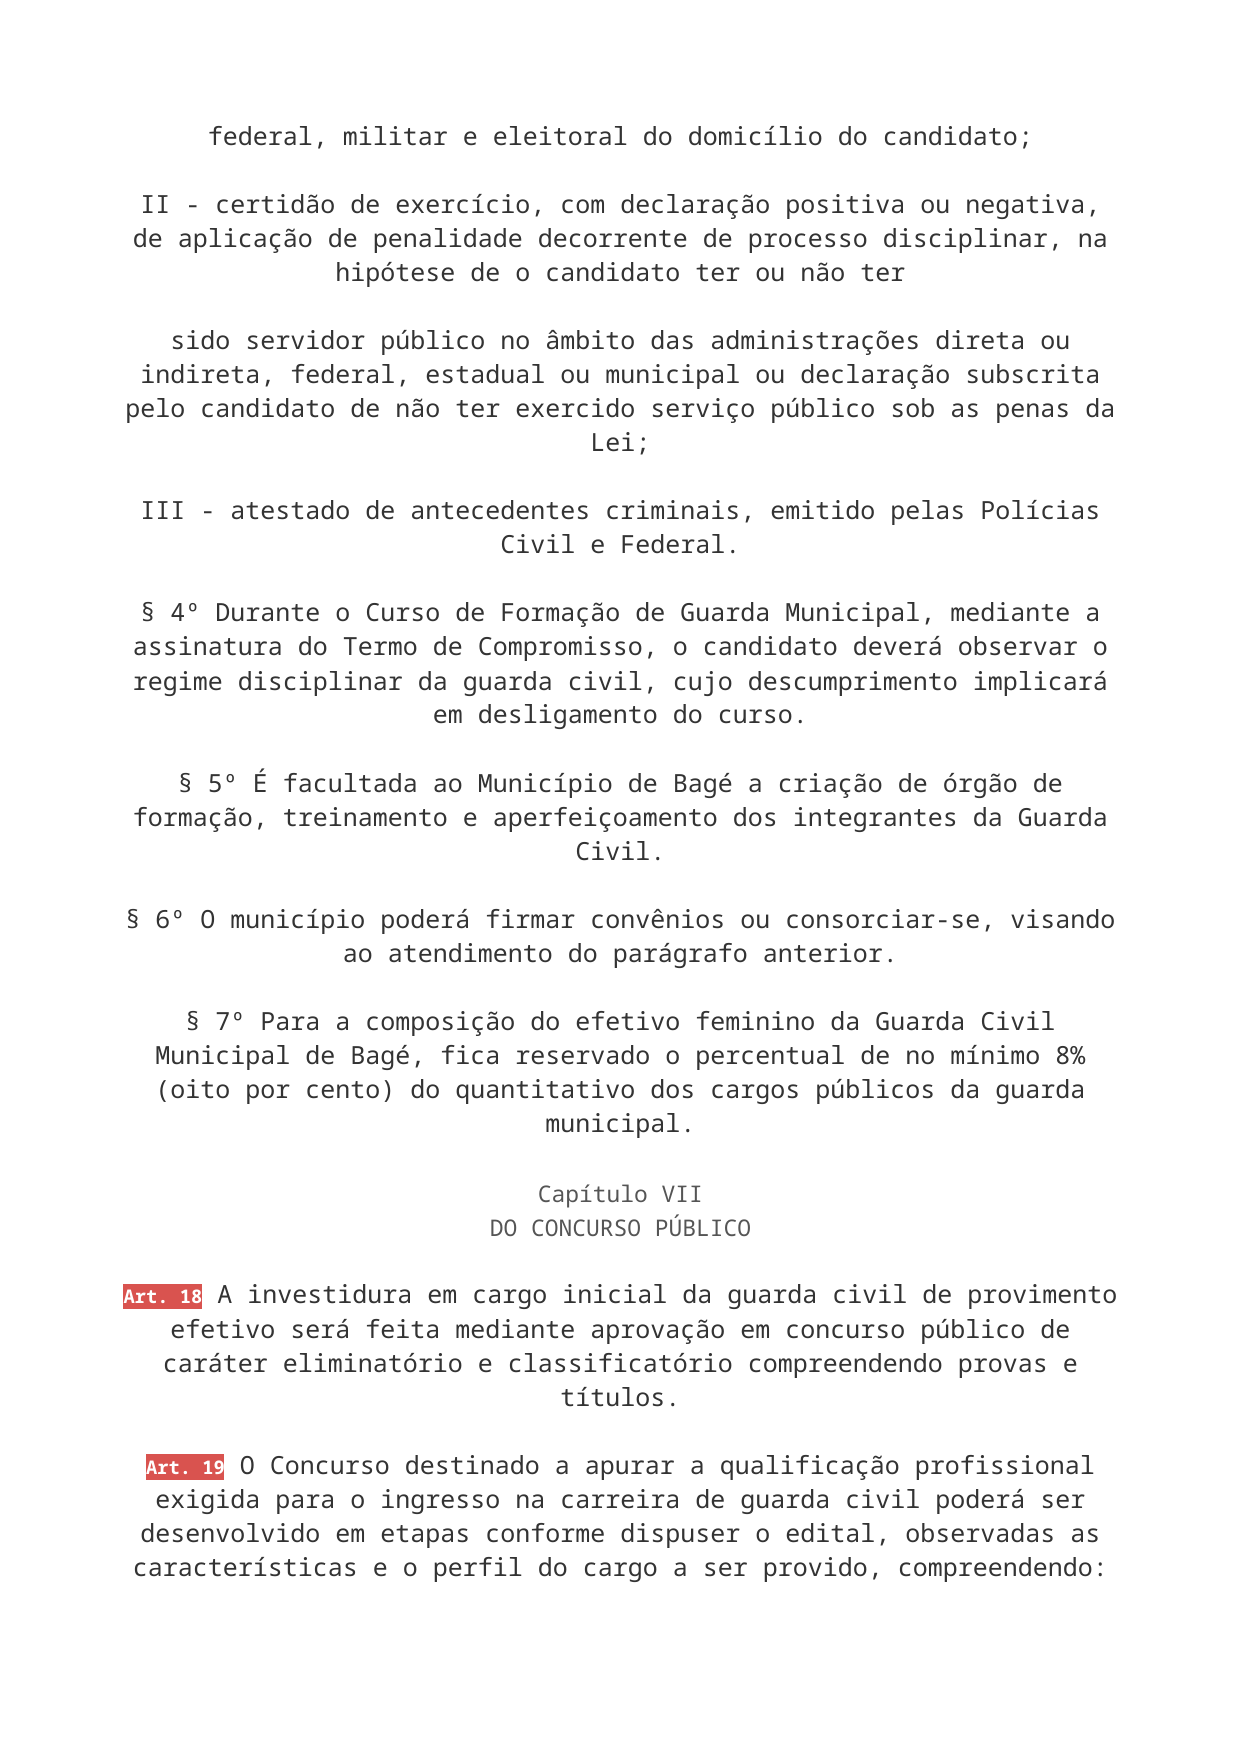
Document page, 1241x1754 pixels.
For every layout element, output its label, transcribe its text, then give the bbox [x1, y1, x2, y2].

text Capítulo VII DO CONCURSO PÚBLICO [118, 1140, 1122, 1243]
text Art. 18 A investidura em cargo inicial da guarda civil de provimento efetivo será feita mediante aprovação em concurso público de caráter eliminatório e classificatório compreendendo provas e títulos. Art. 19 O Concurso destinado a apurar a qualificação profissional exigida para o ingresso na carreira de guarda civil poderá ser desenvolvido em etapas conforme dispuser o edital, observadas as características e o perfil do cargo a ser provido, compreendendo: [118, 1243, 1122, 1618]
text federal, militar e eleitoral do domicílio do candidato; II - certidão de exercício, com declaração positiva ou negativa, de aplicação de penalidade decorrente de processo disciplinar, na hipótese de o candidato ter ou não ter sido servidor público no âmbito das administrações direta ou indireta, federal, estadual ou municipal ou declaração subscrita pelo candidato de não ter exercido serviço público sob as penas da Lei; III - atestado de antecedentes criminais, emitido pelas Polícias Civil e Federal. § 4º Durante o Curso de Formação de Guarda Municipal, mediante a assinatura do Termo de Compromisso, o candidato deverá observar o regime disciplinar da guarda civil, cujo descumprimento implicará em desligamento do curso. § 5º É facultada ao Município de Bagé a criação de órgão de formação, treinamento e aperfeiçoamento dos integrantes da Guarda Civil. § 6º O município poderá firmar convênios ou consorciar-se, visando ao atendimento do parágrafo anterior. § 7º Para a composição do efetivo feminino da Guarda Civil Municipal de Bagé, fica reservado o percentual de no mínimo 8%(oito por cento) do quantitativo dos cargos públicos da guarda municipal. [118, 118, 1122, 1140]
